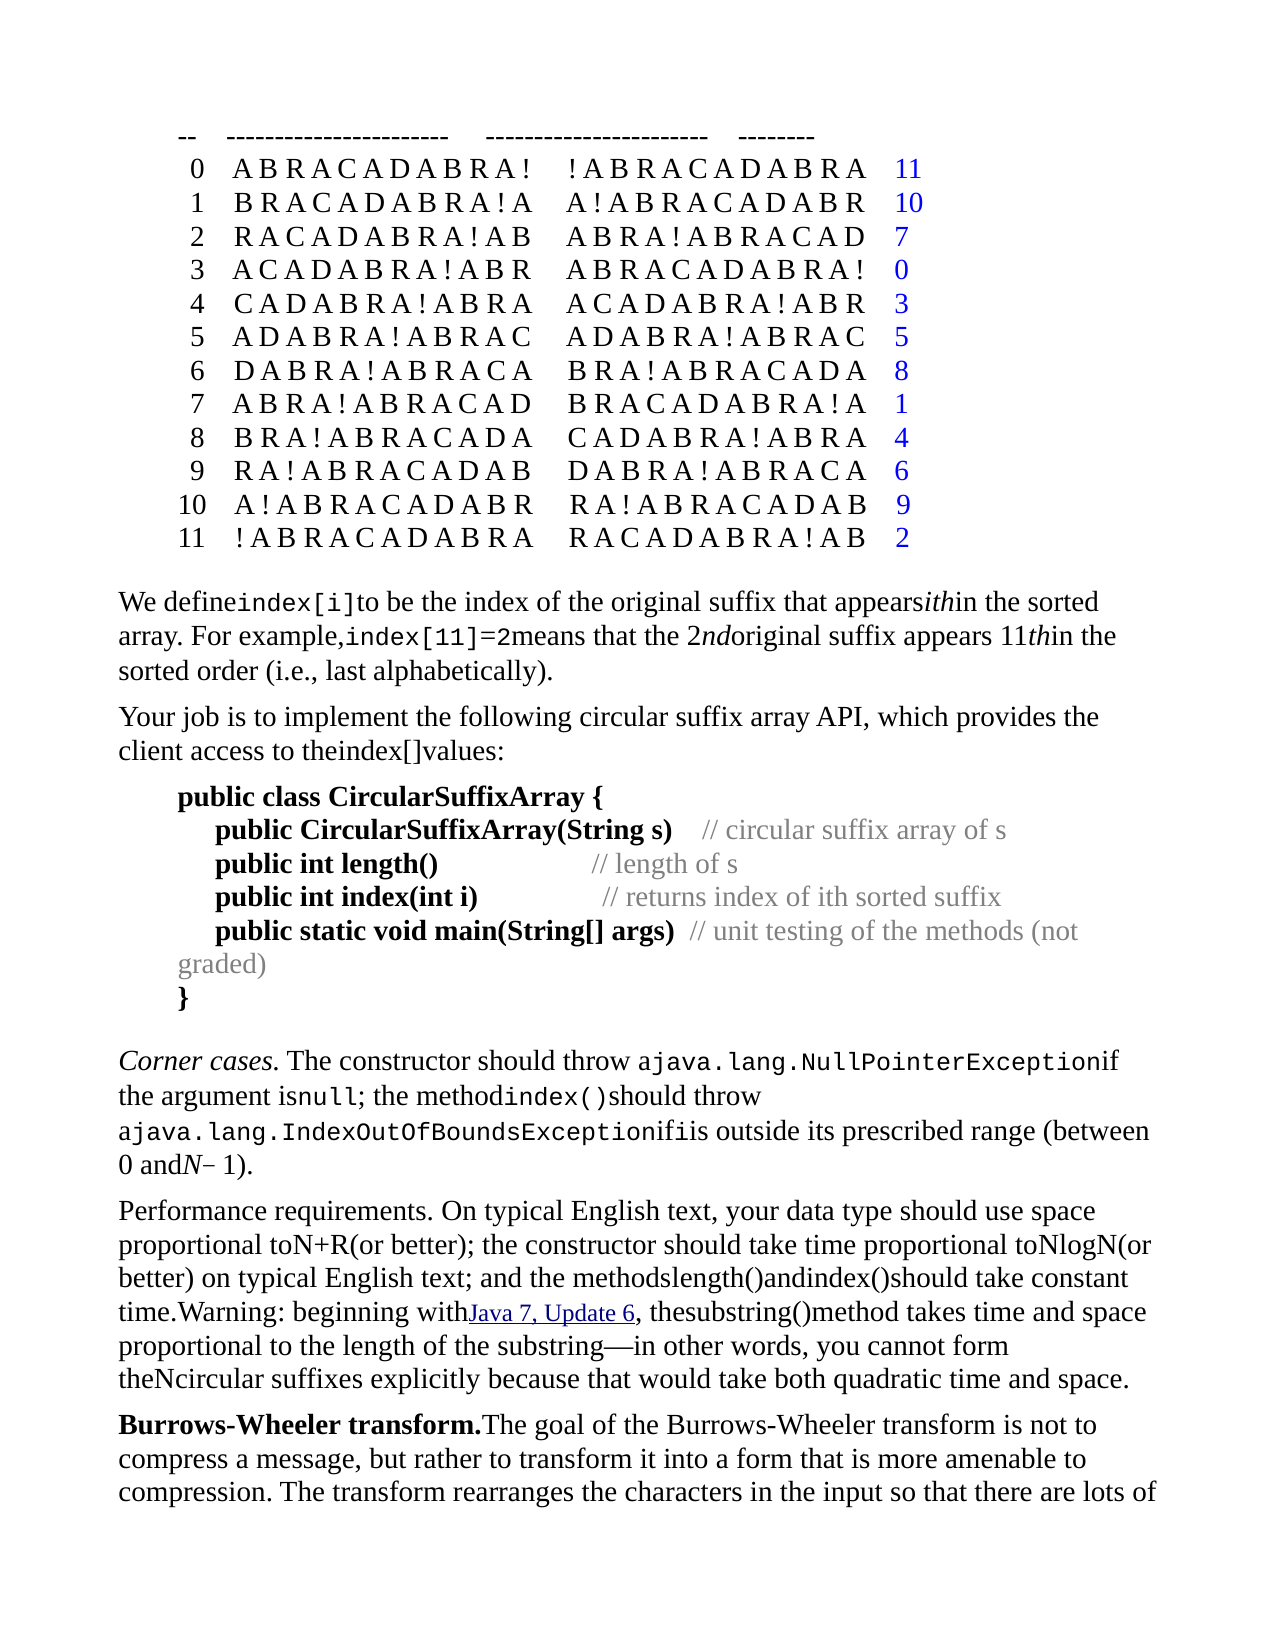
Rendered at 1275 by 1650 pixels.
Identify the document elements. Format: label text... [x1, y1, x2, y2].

text Your job is to implement the following circular suffix array API, which provides the client access to theindex[]values: [118, 699, 1157, 766]
text 0 A B R A C A D A B R A ! ! A B R A C A D A B R A 11 [177, 152, 1098, 185]
text 4 C A D A B R A ! A B R A A C A D A B R A ! A B R 3 [177, 286, 1098, 319]
text public int length() // length of s [177, 846, 1098, 879]
text } [177, 980, 1098, 1014]
text Performance requirements. On typical English text, your data type should use space proportional toN+R(or better); the constructor should take time proportional toNlogN(or better) on typical English text; and the methodslength()andindex()should take constant time.Warning: beginning withJava 7, Update 6, thesubstring()method takes time and space proportional to the length of the substring—in other words, you cannot form theNcircular suffixes explicitly because that would take both quadratic time and space. [118, 1193, 1157, 1395]
text public class CircularSuffixArray { [177, 779, 1098, 812]
text Corner cases. The constructor should throw ajava.lang.NullPointerExceptionif the argument isnull; the methodindex()should throw ajava.lang.IndexOutOfBoundsExceptionifiis outside its prescribed range (between 0 andN− 1). [118, 1043, 1157, 1181]
text 1 B R A C A D A B R A ! A A ! A B R A C A D A B R 10 [177, 185, 1098, 219]
text 7 A B R A ! A B R A C A D B R A C A D A B R A ! A 1 [177, 386, 1098, 420]
text 9 R A ! A B R A C A D A B D A B R A ! A B R A C A 6 [177, 453, 1098, 487]
text public CircularSuffixArray(String s) // circular suffix array of s [177, 812, 1098, 846]
text -- ----------------------- ----------------------- -------- [177, 118, 1098, 152]
text 5 A D A B R A ! A B R A C A D A B R A ! A B R A C 5 [177, 319, 1098, 353]
text 8 B R A ! A B R A C A D A C A D A B R A ! A B R A 4 [177, 420, 1098, 453]
text 2 R A C A D A B R A ! A B A B R A ! A B R A C A D 7 [177, 219, 1098, 252]
text We defineindex[i]to be the index of the original suffix that appearsithin the sorted array. For example,index[11]=2means that the 2ndoriginal suffix appears 11thin the sorted order (i.e., last alphabetically). [118, 584, 1157, 687]
text Burrows-Wheeler transform.The goal of the Burrows-Wheeler transform is not to compress a message, but rather to transform it into a form that is more amenable to compression. The transform rearranges the characters in the input so that there are lots of [118, 1407, 1157, 1508]
text public int index(int i) // returns index of ith sorted suffix [177, 879, 1098, 913]
text 11 ! A B R A C A D A B R A R A C A D A B R A ! A B 2 [177, 521, 1098, 554]
text 3 A C A D A B R A ! A B R A B R A C A D A B R A ! 0 [177, 252, 1098, 286]
text public static void main(String[] args) // unit testing of the methods (not graded) [177, 913, 1098, 980]
text 10 A ! A B R A C A D A B R R A ! A B R A C A D A B 9 [177, 487, 1098, 521]
text 6 D A B R A ! A B R A C A B R A ! A B R A C A D A 8 [177, 353, 1098, 386]
